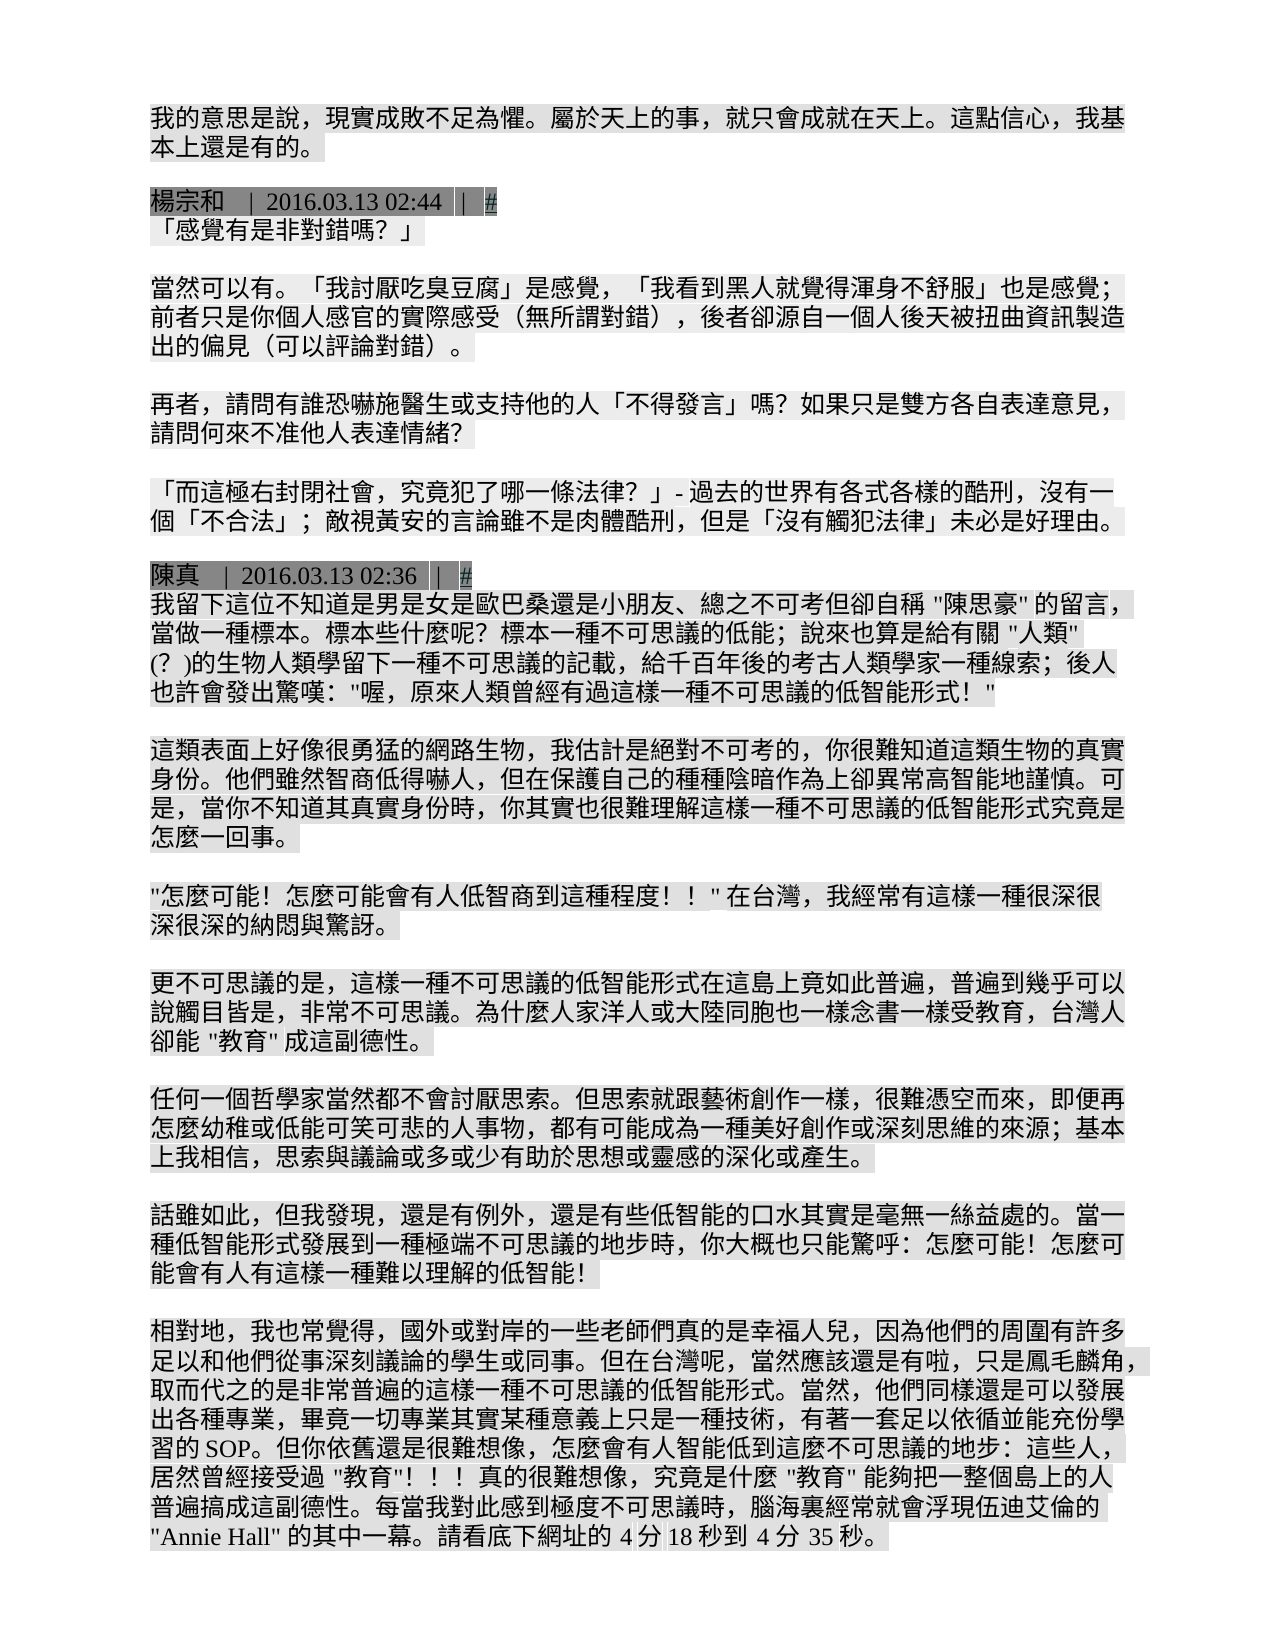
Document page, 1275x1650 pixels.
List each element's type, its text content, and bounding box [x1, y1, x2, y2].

text 「感覺有是非對錯嗎？」 當然可以有。「我討厭吃臭豆腐」是感覺，「我看到黑人就覺得渾身不舒服」也是感覺；前者只是你個人感官的實際感受（無所謂對錯），後者卻源自一個人後天被扭曲資訊製造出的偏見（可以評論對錯）。 再者，請問有誰恐嚇施醫生或支持他的人「不得發言」嗎？如果只是雙方各自表達意見，請問何來不准他人表達情緒？ 「而這極右封閉社會，究竟犯了哪一條法律？」- 過去的世界有各式各樣的酷刑，沒有一個「不合法」；敵視黃安的言論雖不是肉體酷刑，但是「沒有觸犯法律」未必是好理由。 [150, 216, 1125, 536]
text 老實說，我並不認同各位的說法。不過我累了，懶得說了。我不知道怎麼會扯到什麼情緒來。 許多言論，必須制止就是必須制止。當然不是用武力強迫封口，而是說，在一個文明社會裏，許多荒唐可惡的無恥言論是被法律或眾人理應具有的基本道德意識所禁止的。例如，鼓吹仇視或鄙視特定族群。 比方說，去年夏天，英國倫敦大學一位地位極高的皇家院士，同時也是諾貝爾醫學獎得主，叫做Tim Hunt，他只不過講了一句玩笑話說，"在實驗室裏，跟女生當同事很麻煩"。上下文的意思好像是說，女生比較容易會有一些感情上的轉移或投射。結果，幾天後馬上被轟下台。 但在台灣卻每天比這個不知道嚴重幾百萬倍的無恥言論天天都是，整個自由時報可以說就是這樣一個族群仇恨與醜化的宣傳機器；網路上更不用說了，誰敢對大陸稍微表示一點友善就會遭到各種完全沒有分寸甚至沒有人性的惡毒攻擊與醜化或造謠，億萬倍於黃安之所為，但大家卻不但無所謂，反而肯定這樣一種極度瘋狂病態的惡劣行為。至於什麼 "支那賤畜"、"死阿陸" 等等，幾乎就是綠色生物的日常慣用語。 這樣一些荒唐可恨的無恥作為，在這個綠油油的島上，不但不會受到任何來自法律或來自專業社群內部的嚴懲，反而會變成英雄，變成明星，變成戰神。 如果這麼荒唐的現象，長久以來瀰漫整個島上，居然都不會引起各位的憤怒，我也不知道還能怎麼說了，只能說很可悲，這個島沒救了，它始終是各方人渣的戰利品。 我一直相信，正不勝邪。在現實意義上，良善必然慘敗，天國降臨之日遙遙無期。但也正因為這樣一種當下註定必然失敗的宿命，使得善成就它所應成就的重要價值。 如果倒過來說，假若邪不勝正，假若良善者都像武俠小說裏寫的那樣，美女環繞，眾人愛戴，成為武林盟主，那麼大家豈不是都搶著要向善的一方靠攏了，大家豈不都搶著要當俠客了，誰還想當壞蛋？ 最近重看 martin scorsese 的 "雨果的冒險"，裏頭主角有句話說，他拍了一輩子的電影，最後才發現一個真理，原來所謂happy ending 只會發生在電影中，而不會發生在現實世界裏。 這話說得很對。這也說明了為什麼邪惡總是一窩蜂地當道，橫行無阻；這也說明了，為什麼良善人事物總是當它成為一種過去式之後方才誕生。你看，蘇格拉底飲鴆而死，都已經死了幾千年了，我們至今不也仍然還是面對跟他一樣的處境。然而，這樣一種當下必敗無疑的內在屬性，也恰恰證明了善的價值。 這道理很簡單。假若一個人做了些事情後，必死無疑，前途無亮，肯定會很慘，那他依然以命相許，那你或許就能知道，所謂宗教究竟應該是什麼樣的一種東西了。難道你能想像耶穌生前美女環繞，眾人歌頌？ 我的意思是說，現實成敗不足為懼。屬於天上的事，就只會成就在天上。這點信心，我基本上還是有的。 [150, 75, 1125, 162]
text 我留下這位不知道是男是女是歐巴桑還是小朋友、總之不可考但卻自稱 "陳思豪" 的留言，當做一種標本。標本些什麼呢？標本一種不可思議的低能；說來也算是給有關 "人類" (？)的生物人類學留下一種不可思議的記載，給千百年後的考古人類學家一種線索；後人也許會發出驚嘆："喔，原來人類曾經有過這樣一種不可思議的低智能形式！" 這類表面上好像很勇猛的網路生物，我估計是絕對不可考的，你很難知道這類生物的真實身份。他們雖然智商低得嚇人，但在保護自己的種種陰暗作為上卻異常高智能地謹慎。可是，當你不知道其真實身份時，你其實也很難理解這樣一種不可思議的低智能形式究竟是怎麼一回事。 "怎麼可能！怎麼可能會有人低智商到這種程度！！" 在台灣，我經常有這樣一種很深很深很深的納悶與驚訝。 更不可思議的是，這樣一種不可思議的低智能形式在這島上竟如此普遍，普遍到幾乎可以說觸目皆是，非常不可思議。為什麼人家洋人或大陸同胞也一樣念書一樣受教育，台灣人卻能 "教育" 成這副德性。 任何一個哲學家當然都不會討厭思索。但思索就跟藝術創作一樣，很難憑空而來，即便再怎麼幼稚或低能可笑可悲的人事物，都有可能成為一種美好創作或深刻思維的來源；基本上我相信，思索與議論或多或少有助於思想或靈感的深化或產生。 話雖如此，但我發現，還是有例外，還是有些低智能的口水其實是毫無一絲益處的。當一種低智能形式發展到一種極端不可思議的地步時，你大概也只能驚呼：怎麼可能！怎麼可能會有人有這樣一種難以理解的低智能！ 相對地，我也常覺得，國外或對岸的一些老師們真的是幸福人兒，因為他們的周圍有許多足以和他們從事深刻議論的學生或同事。但在台灣呢，當然應該還是有啦，只是鳳毛麟角，取而代之的是非常普遍的這樣一種不可思議的低智能形式。當然，他們同樣還是可以發展出各種專業，畢竟一切專業其實某種意義上只是一種技術，有著一套足以依循並能充份學習的SOP。但你依舊還是很難想像，怎麼會有人智能低到這麼不可思議的地步：這些人，居然曾經接受過 "教育"！！！真的很難想像，究竟是什麼 "教育" 能夠把一整個島上的人普遍搞成這副德性。每當我對此感到極度不可思議時，腦海裏經常就會浮現伍迪艾倫的 "Annie Hall" 的其中一幕。請看底下網址的 4分18 秒到 4 分 35 秒。 http://goo.gl/LyKFRK 我的感覺差不多就是那樣 (請見4分34秒處)，真是很不可思議，真的很想去撞牆，怎麼會有人笨到如此讓人不可置信的地步。許多時候，我總是忍不住就會望著一些 (往往意氣風發、很喜歡 "論述") 的人們的腦袋，我常納悶，他們的腦殼裏面是否真的有個腦子，或者會不會其實只是機器人？也因此，"它" 們其實根本不知道自己在說什麼，但 "它" 的某種 "論述程式" 卻讓 "它" 有能力拼湊出一些乍看艱難但其實毫無意義的句子。 1997到1998年，也就是我剛到英國擔任訪問學者的第一年，寫了很多有關 Alan Sokal 的文章，還特地從劍橋跑到倫敦聽他和 Bruno Latour 的辯論。那件事很複雜，恐怕得出版一本書才講得清楚。簡單說： Sokal是個物理學與數學教授，他受不了一些所謂 "文化研究" 學者的胡說八道，於是就故意模仿他們的議論方式，東拼西湊故意亂寫一通，寫了一篇叫做什麼 "跨越界限：量子力學的轉換性詮釋" 的 "論文"，就跟很多台灣學者一樣，套用一大堆很炫但卻十足空洞的學術專有名詞，論述一番，相當搞笑，全然是無厘頭。不可思議的是，這篇表面上有模有樣其實是故意亂寫一通的 "論文"，竟然被杜克大學的一本文化研究期刊叫 "Social Text" 所錄取刊登。刊登之後，Sokal公開此事真相，旋即引起軒然大波，該學術期刊灰頭土臉，引來 "偽學術" 的爭議。 我並沒有單純站在哪一方。一開始當然是大快人心，但是，當我聽完 Sokal 和 Latour 的辯論後，我其實是覺得Sokal的腦筋似乎比較 "簡單"，或者說有點太科學了，科學到讓他似乎沒法理解某種思想形式的重要知識論價值與思想價值。 後來，我還聽說有兩個美國學生，研發出一套幫你自動寫論文的程式，你只要輸入指令，輸入一些關鍵字，這套軟體就能從龐大的資料庫中，創造出各種漂亮的學術語句或量化分析，幫你創造出一篇篇乍看有模有樣的 "論文"。至於這些由機器人寫的論文有沒有獲得採用我忘了。我只是藉這兩個例子想給我所謂的 "不可思議的低智能形式" 找到一種可供類比與想像的可能性。你看，前者 Sokal 故意寫出一種很低能的文章，正常人看了理應嚇一跳，天啊，怎麼可能會有人這麼蠢，怎麼可能會有人寫出這麼恐怖低能的文字。可當你知道作者根本就是故意亂寫的時，你的訝異就不見了，因為你知道這原來是故意來亂的。 另外一種可能性就是電腦的 "自動寫論文程式" 所產生的 "作品"，你看了也是嚇一跳，天啊，怎麼可能！怎麼可能會有人笨到這種地步，竟然寫出這種語無倫次的論文！後來發現，原來是電腦寫的，於是你的訝異也就不見了，畢竟電腦只是依據程式指令從龐大資料庫中亂寫一通，"它" 自己根本不知道自己在寫什麼，畢竟它是電腦，電腦再怎麼聰明都沒法自我評價，它沒法跳到 "我" 的 "外面" 來看自己，"它" 甚至沒有 "我" (self) 可言。 最近不是一直在報導電腦打敗世界棋王的新聞嗎？據說棋王已經連三敗。站在電腦這一邊的人很興奮，說什麼電腦勝過人腦。這其實就好像我雖然是心算高手，我小時候在兩分鐘內可以心算十道由十個四位數字相加的題目，而且保證可以拿滿分；但我心算再怎麼快，恐怕都還是快不過你手上的電子計算機，但這並不意味著我的大腦輸給了計算機。當然，這樣一種有關人工智慧的反駁並沒有多大的意義。 我念碩士那一年，依學校規定，自選題目寫了三篇文章。我發現，我這一生的所謂 "思想"，基本上恐怕都不會超越那三篇論文所要回答的題目，其中之一就是有關人工智慧，也就是所謂Philosophy of Artificial Intelligence。 二十年前，電腦其實就已經打敗棋王，但這意味著電腦會思考嗎？我那文章所要談的就是這樣一個題目。最早提出這個題目的有兩個人，一個是維根斯坦，一個就是 Alan Turing (十八年前，我寫過 Turing 的一篇很短的 "傳記" 叫做 "危險的實驗")。維根斯坦和 Turing 兩人曾經同時在劍橋都開了一門課叫做 "數學的基礎"，在課堂上分別都提到 "機器究竟會不會思考" 這個問題。我是站在維根斯坦這一邊，我不認為機器會思考；機器再怎麼 "聰明"，肯定都不會比我們家的 "阿憨" 聰明。 從 Sokal 的故意亂寫，到那兩個發明 "自動寫論文" 程式的美國學生，以及最早一代人工智慧 (代號深藍) 打敗世界棋王，你大概都不會對這些現象感到訝異。讓人非常不可思議的終究還是人腦，竟然會低能到這樣一種不可思議的地步。"低能" 或 "低智商" 本身並不令人驚訝，也不會讓人討厭。令人厭惡的是，明明很低能，但卻趾高氣昂。即便你跟我一樣，很有耐心，願意教導各種程度的學生，但你有可能去教導這樣一種品性低劣而且毫無病識感的蠢材嗎？ 基本上，我並不看重智商，因為我不太相信除了愛因斯坦、維根斯坦、達文西、歌德及莫札特等等極少數人之外，天底下還會有什麼多麼聰明的人。既然是人，智商大概就都落在一個可以想像的範圍內，只有極少數人超脫這個範圍。 雖說不看重智商，但我倒是常常對自己智能之低，感到一種很無奈的絕望，我知道自己沒法把種種事物想得更清楚了，我對數學之為物的理解就只能是那樣了；我註定屬於千千萬萬芸芸眾生的一份子，彼此所謂高低，差不多就好像有人在五樓，有人在三樓，有人在十八樓，表面上好像有高有低，但你若站在愛因斯坦或維根斯坦的高度看，十八樓和三樓、五樓其實根本沒有什麼差別，就好像你從高山上往下看，所有房屋不過就只是一個小點，根本沒有高低差別可言。 但很不可思議的是，一個人如果他會寫字，甚至還能寫出一些很長的句子，意味著他至少應該有差不多60以上的智商，這樣的智商理應擁有某種最基本的自我評價能力才對，就好像我雖然不懂電腦程式語言究竟是怎麼寫的，但我至少足夠聰明到可以知道我對此完全無知。我怎麼可能亂寫出一團毫無意義的亂碼，然後卻趾高氣昂地怒罵或嘲笑電腦專家。再比方說，我不懂五線譜，當然更不可能依據某種樂理進行作曲。聽起來簡直就是音樂白痴，這點我承認，但我至少 "足夠聰明" 到我有能力認識到 "我是音樂白痴" 這個事實。也因此，我不可能朝著五線譜鬼畫符一通，然後卻意氣風發、很勇猛地嘲弄一個作曲家。如果我真的這樣做了，你一定很驚訝：怎麼可能！怎麼可能會有人低能到這樣一種不可思議的地步！這會是人類嗎？人類有可能會低能到一方面有能力 "企圖進行" 某種智能活動，但卻完全無法意識到自己的極度低能嗎？ 我若亂寫了一首連自己都不知道怎麼唱的 "曲子"，毫無樂理可言，根本與鬼畫符無異，你看了我的 "曲譜"，肯定不會訝異，你心裏只會想說："這個音樂白痴不知道在亂畫什麼"。但假若我對自己的鬼畫符居然很滿意，甚至還跳出來對著音樂家ggyy講一堆不知道在講什麼。你一定會很訝異很不可思議，你心裏一定會想說："這太離譜了吧，怎麼可能，怎麼可能會有人連這樣一種智能都缺乏的同時，卻還能夠理解什麼是作曲"！ 對此我推測有兩個可能。一個是：這是機器人，它不可能是一個人。第二個可能是，他一定是故意來亂的，因為不可能會有人低能到這種地步卻毫無自覺，毫無病識感。 如果事實上真的是這兩種可能之一，那其實也就一點都不令人驚訝了。但我得悲觀地告訴各位，事實上絕對不會是這兩種可能性之一。事實上，這個島的 "教育" 以及從出生到大、日常生活與媒體無孔不入的愚化與洗腦，確實製造出極其普遍的這樣一種 "不可思議的低智能形式"；當事人透過某種所謂 "教育"，某種宛若程式輸入般的機械化按表操課，"學會" 一套毫無意義或無甚意義的說話與 "思考" 方式或技術，就像演練一種咒語或通關密語那樣，咒語或密語的真實內涵究竟如何，其實無關緊要，重要的是它是一種咒語，藉以表態，藉以攻擊，藉以演練一套SOP，藉以宣示某種信仰，藉以辨識同類與異類等等等。 再寫下去會沒完沒了，對此不妨參考我那篇弄了一堆注釋、貼不出來的文章，登在一本跟阿扁有關的書籍裏頭，書名我忘了。我那文章標題叫做 "政治做為一種語言遊戲：一個非心靈式的理解"。 聽說有些人工智慧專家信心十足地說，以後機器人不但可以取代許多行業的工作人員，甚至連男女朋友和老公老婆統統都可以取代。而且，不只是充氣娃娃那般下流喔；新一代機器人可是有能力和你談情說愛的，而且非常體貼，非常溫柔。對此我是根本不相信啦。為什麼呢？因為你可以製造成精巧的機器手臂，你可以製造出精密迅速的機器大腦運算，但你難道可以製造出一種看不見也摸不著的機器心靈或機器靈魂？ 心靈很重要，因為它意味著一種深刻的理性與感性。在這個基礎上，一切文明方才取得它之所以有可能存在的可能性。我常懷念異國它鄉的往日時光，不光是因為外在美景與舒適環境，不光是因為種種良善的制度與發展，許多時候其實就只是因為一個字，而這是機器所沒有的：Mind。或者你要把它寫成Brain 或寫成Soul也可以，其實都是同義詞。我總以為，生命得在這樣一個東西上，才能愉悅地存活。我們終究不是機器人。 陳真 p.s.: 我怕萬一誤會人家，所以根據這位陳思豪所留下的email去查，確有此人，真不好意思，我原以為又是匿名。陳思豪是台北古亭長老教會的牧師。在此做個說明。 ==================== 陳思豪 2016.03.12 想問問陳真，你又是怎麼去確定這些暴民都是綠油油？ 而， 所以，「發自內心的譴責」、「心裡面不太高興」 和「法律的事得交由法律」有衝突是嗎？ 今天，台灣綠油油的暴民仲裁或制裁，讓黃安不得就醫了嗎？ 今天，黃安就醫，台灣綠油油的暴民不可以表達情緒嗎？ 今天，你陳真寫這文撻伐台灣綠油油的暴民，比較文明嗎？ 想問， 論理有是非對錯； 但感覺有是非對錯嗎？ 陳真，你把感覺當作論理來罵，這樣對嗎？ 在這個它媽卑劣可恥的社會裏，有你這種它媽卑劣可恥的論述 把法律、權利和感覺、情緒混為一談，也真它媽卑劣可恥的悲哀。 還有，請問你是怎麼確定這些對黃安不滿的暴民，都是綠油油？ 更好笑的是台灣極右封閉的社會，也是因為綠油油？ 請問，實在是荒唐透了頂。現在都已經是21世紀了，你以為的 對黃安動怒、動情緒，就是宛如中古世紀的思想審判及文革式的 暴民制裁..........？而這極右封閉社會，究竟犯了哪一條法律？ [150, 590, 1125, 1551]
text 陳真 | 2016.03.13 02:36 | # [150, 561, 1125, 590]
text 楊宗和 | 2016.03.13 02:44 | # [150, 187, 1125, 216]
